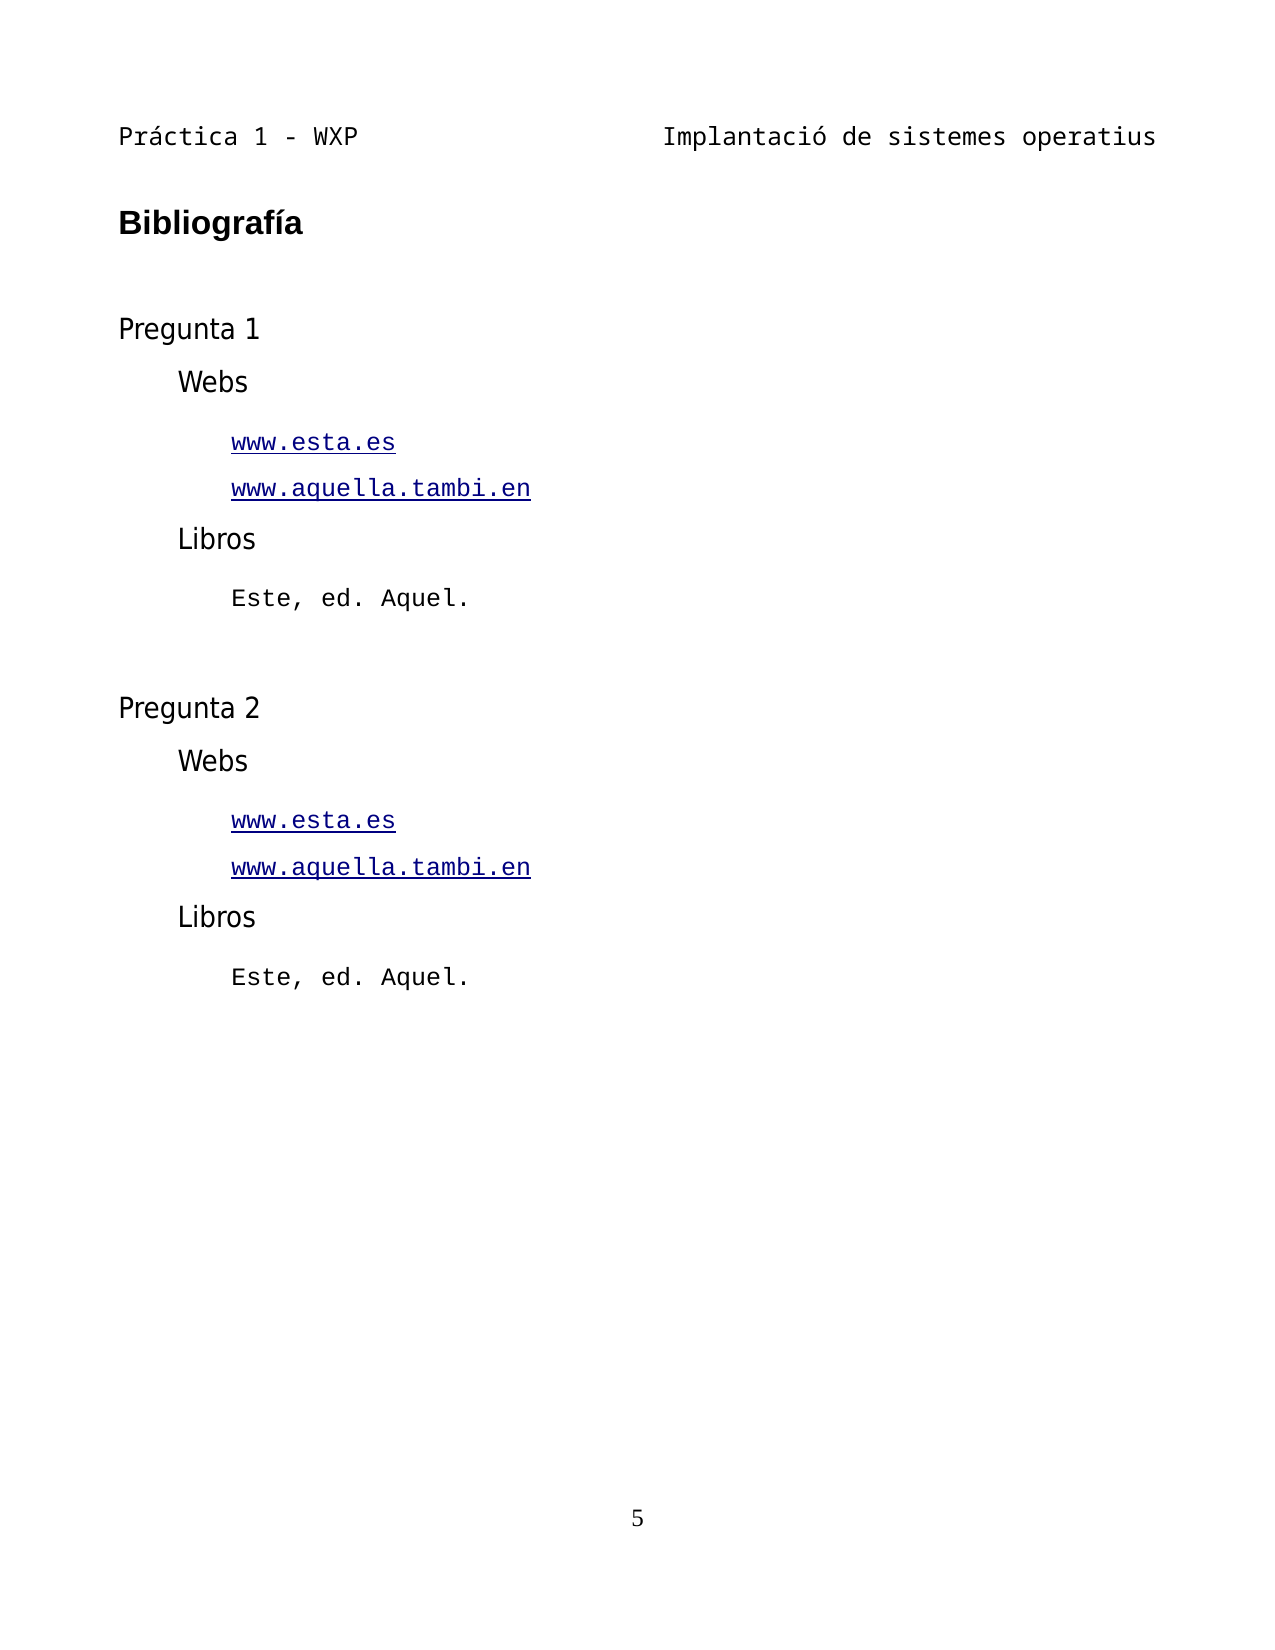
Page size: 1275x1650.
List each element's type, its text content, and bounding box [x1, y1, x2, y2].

text Pregunta 1 [118, 313, 1157, 347]
text Libros [177, 522, 1157, 556]
text www.aquella.tambi.en [231, 476, 1157, 504]
text Webs [177, 744, 1157, 778]
text Este, ed. Aquel. [231, 964, 1157, 992]
text Libros [177, 901, 1157, 934]
text Bibliografía [118, 202, 1157, 241]
text www.esta.es [231, 429, 1157, 458]
text Webs [177, 366, 1157, 400]
text Pregunta 2 [118, 691, 1157, 725]
text Este, ed. Aquel. [231, 586, 1157, 614]
text www.esta.es [231, 808, 1157, 836]
text www.aquella.tambi.en [231, 854, 1157, 882]
